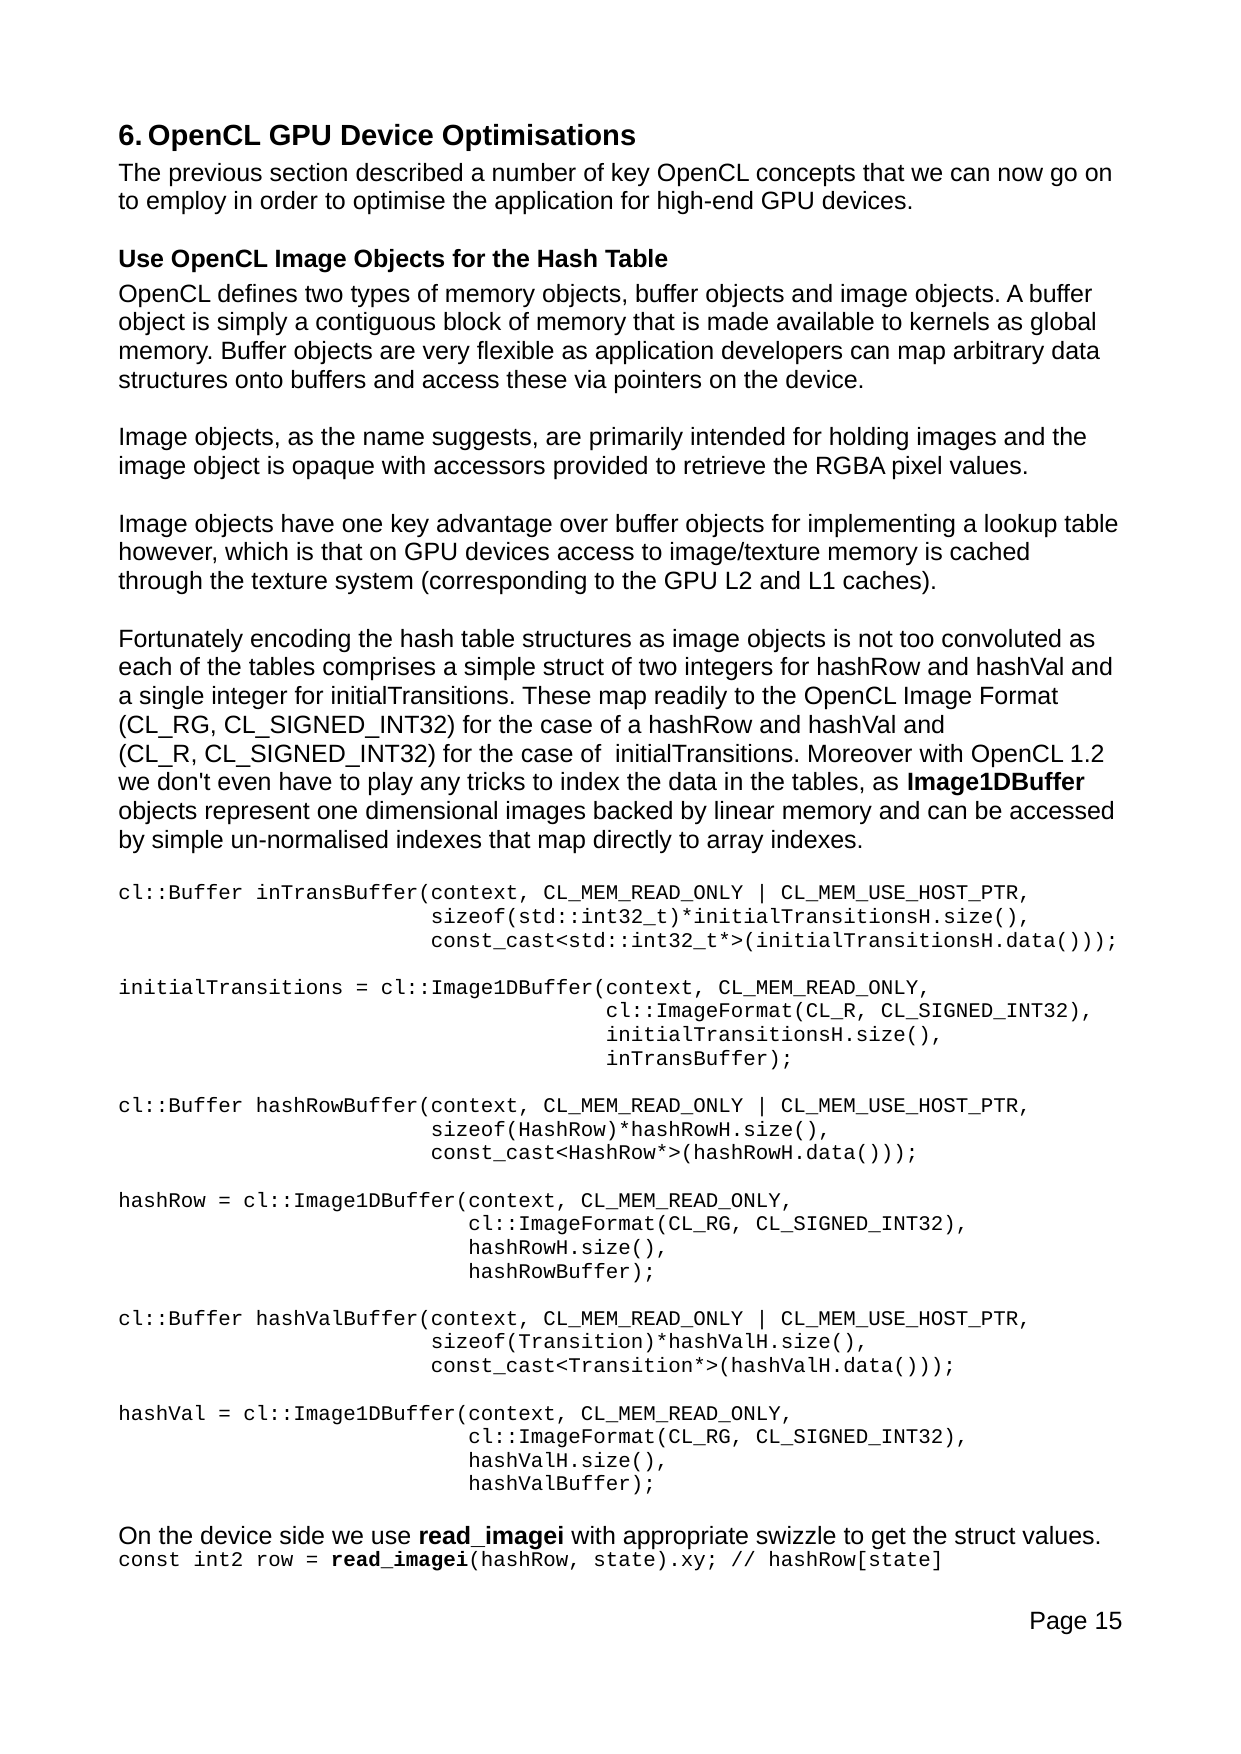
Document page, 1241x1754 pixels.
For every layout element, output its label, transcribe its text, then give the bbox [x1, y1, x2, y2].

text const_cast<std::int32_t*>(initialTransitionsH.data())); [118, 929, 1122, 953]
text hashRowH.size(), [118, 1237, 1122, 1261]
text Image objects have one key advantage over buffer objects for implementing a lookup table however, which is that on GPU devices access to image/texture memory is cached through the texture system (corresponding to the GPU L2 and L1 caches). [118, 508, 1122, 595]
text OpenCL defines two types of memory objects, buffer objects and image objects. A buffer object is simply a contiguous block of memory that is made available to kernels as global memory. Buffer objects are very flexible as application developers can map arbitrary data structures onto buffers and access these via pointers on the device. [118, 278, 1122, 393]
text sizeof(std::int32_t)*initialTransitionsH.size(), [118, 906, 1122, 929]
text Use OpenCL Image Objects for the Hash Table [118, 244, 1122, 273]
text hashRowBuffer); [118, 1261, 1122, 1284]
text initialTransitions = cl::Image1DBuffer(context, CL_MEM_READ_ONLY, [118, 977, 1122, 1001]
text Image objects, as the name suggests, are primarily intended for holding images and the image object is opaque with accessors provided to retrieve the RGBA pixel values. [118, 422, 1122, 480]
text const_cast<Transition*>(hashValH.data())); [118, 1355, 1122, 1379]
text cl::ImageFormat(CL_RG, CL_SIGNED_INT32), [118, 1426, 1122, 1450]
text sizeof(Transition)*hashValH.size(), [118, 1332, 1122, 1355]
text The previous section described a number of key OpenCL concepts that we can now go on to employ in order to optimise the application for high-end GPU devices. [118, 158, 1122, 215]
text cl::Buffer hashRowBuffer(context, CL_MEM_READ_ONLY | CL_MEM_USE_HOST_PTR, [118, 1095, 1122, 1119]
text cl::Buffer hashValBuffer(context, CL_MEM_READ_ONLY | CL_MEM_USE_HOST_PTR, [118, 1308, 1122, 1332]
text cl::ImageFormat(CL_RG, CL_SIGNED_INT32), [118, 1213, 1122, 1237]
text Fortunately encoding the hash table structures as image objects is not too convoluted as each of the tables comprises a simple struct of two integers for hashRow and hashVal and a single integer for initialTransitions. These map readily to the OpenCL Image Format (CL_RG, CL_SIGNED_INT32) for the case of a hashRow and hashVal and [118, 623, 1122, 738]
text hashVal = cl::Image1DBuffer(context, CL_MEM_READ_ONLY, [118, 1402, 1122, 1426]
text const_cast<HashRow*>(hashRowH.data())); [118, 1142, 1122, 1166]
text (CL_R, CL_SIGNED_INT32) for the case of initialTransitions. Moreover with OpenCL 1.2 we don't even have to play any tricks to index the data in the tables, as Image1DBuffer objects represent one dimensional images backed by linear memory and can be accessed by simple un-normalised indexes that map directly to array indexes. [118, 738, 1122, 853]
text hashValH.size(), [118, 1450, 1122, 1473]
list OpenCL GPU Device Optimisations [118, 118, 1122, 152]
text cl::Buffer inTransBuffer(context, CL_MEM_READ_ONLY | CL_MEM_USE_HOST_PTR, [118, 882, 1122, 906]
text initialTransitionsH.size(), [118, 1024, 1122, 1048]
text hashValBuffer); [118, 1473, 1122, 1497]
text sizeof(HashRow)*hashRowH.size(), [118, 1119, 1122, 1142]
text hashRow = cl::Image1DBuffer(context, CL_MEM_READ_ONLY, [118, 1190, 1122, 1213]
text inTransBuffer); [118, 1048, 1122, 1071]
text On the device side we use read_imagei with appropriate swizzle to get the struct values. [118, 1521, 1122, 1549]
text const int2 row = read_imagei(hashRow, state).xy; // hashRow[state] [118, 1549, 1122, 1573]
text cl::ImageFormat(CL_R, CL_SIGNED_INT32), [118, 1001, 1122, 1024]
